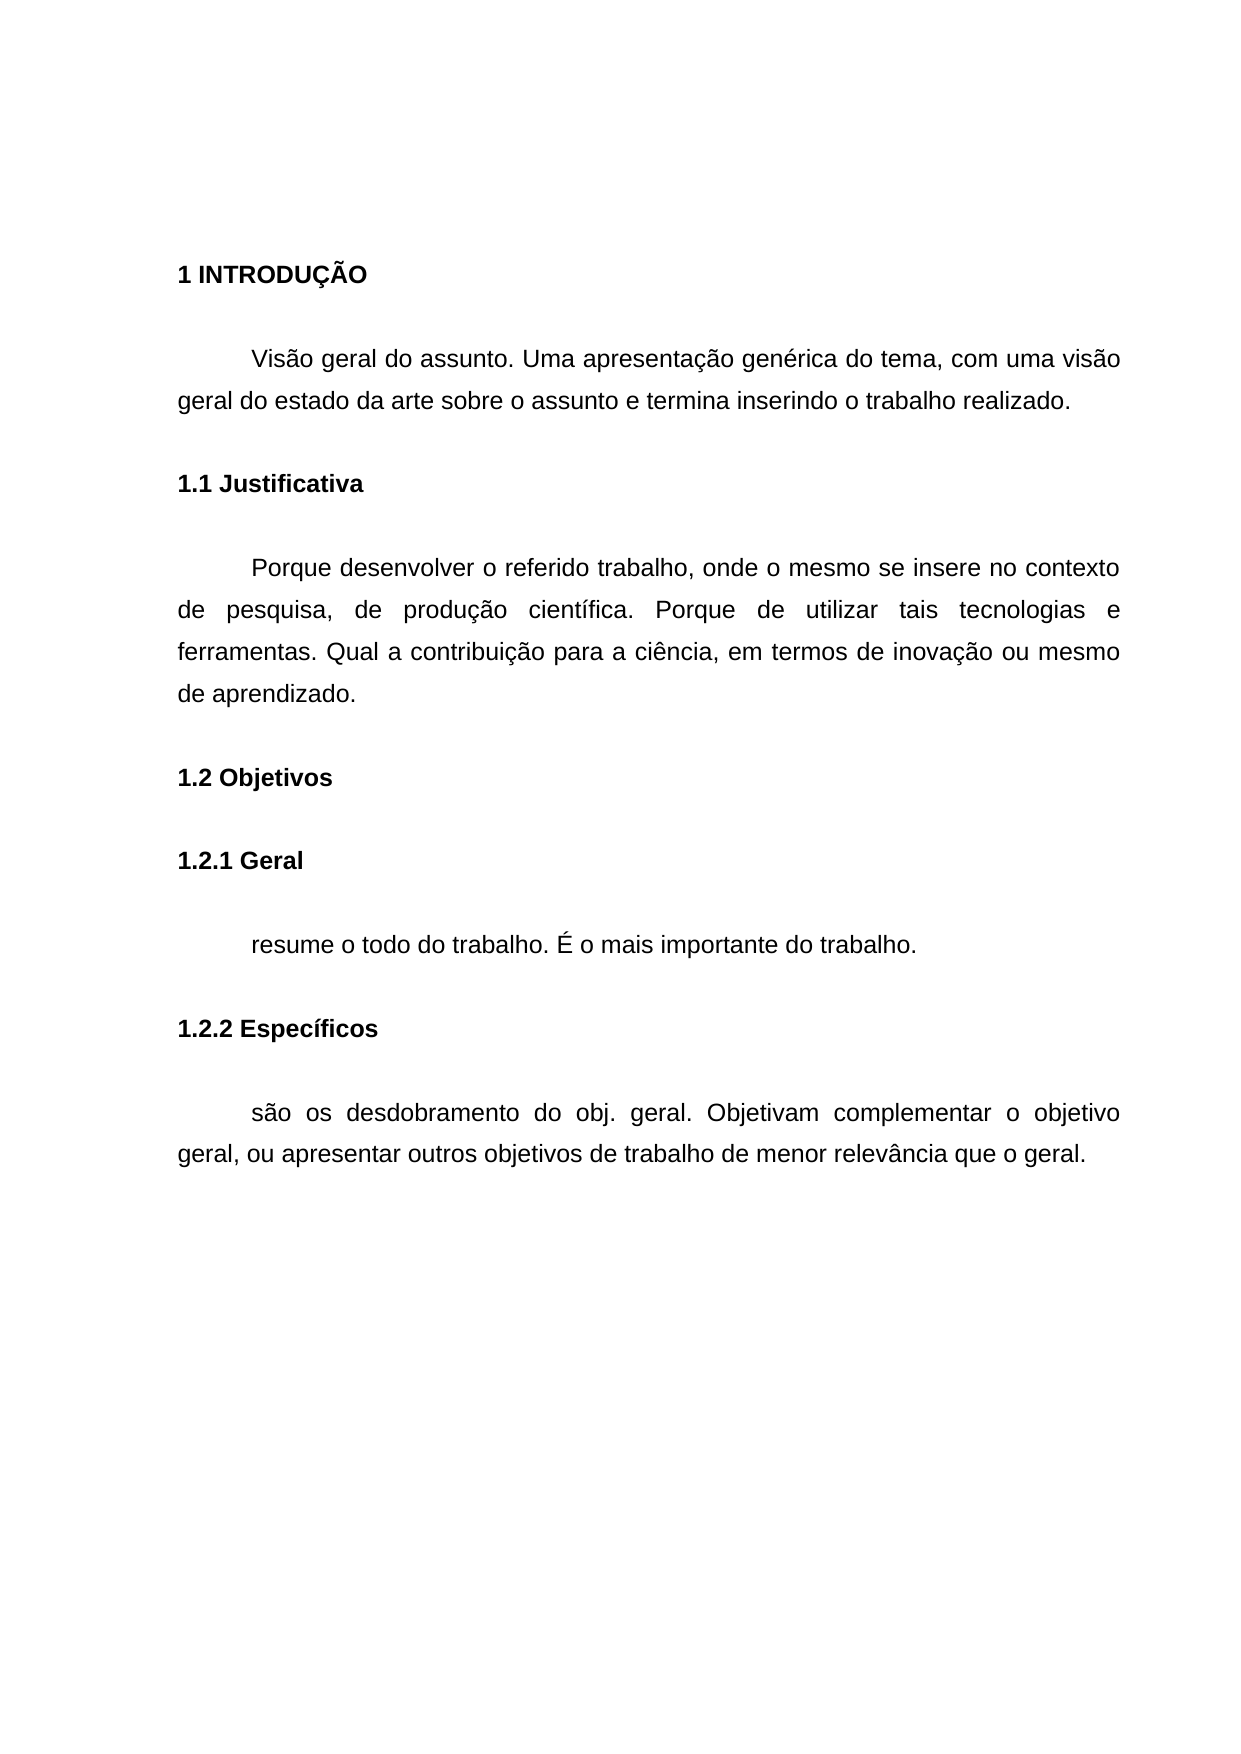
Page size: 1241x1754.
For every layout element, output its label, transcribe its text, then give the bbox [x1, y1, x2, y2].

text Visão geral do assunto. Uma apresentação genérica do tema, com uma visão geral do estado da arte sobre o assunto e termina inserindo o trabalho realizado. [177, 345, 1122, 414]
text 1.2 Objetivos [177, 763, 1122, 791]
text 1 INTRODUÇÃO [177, 261, 1122, 289]
text 1.2.2 Específicos [177, 1015, 1122, 1043]
text resume o todo do trabalho. É o mais importante do trabalho. [177, 931, 1122, 959]
text 1.1 Justificativa [177, 470, 1122, 498]
text 1.2.1 Geral [177, 847, 1122, 875]
text são os desdobramento do obj. geral. Objetivam complementar o objetivo geral, ou apresentar outros objetivos de trabalho de menor relevância que o geral. [177, 1098, 1122, 1168]
text Porque desenvolver o referido trabalho, onde o mesmo se insere no contexto de pesquisa, de produção científica. Porque de utilizar tais tecnologias e ferramentas. Qual a contribuição para a ciência, em termos de inovação ou mesmo de aprendizado. [177, 554, 1122, 708]
